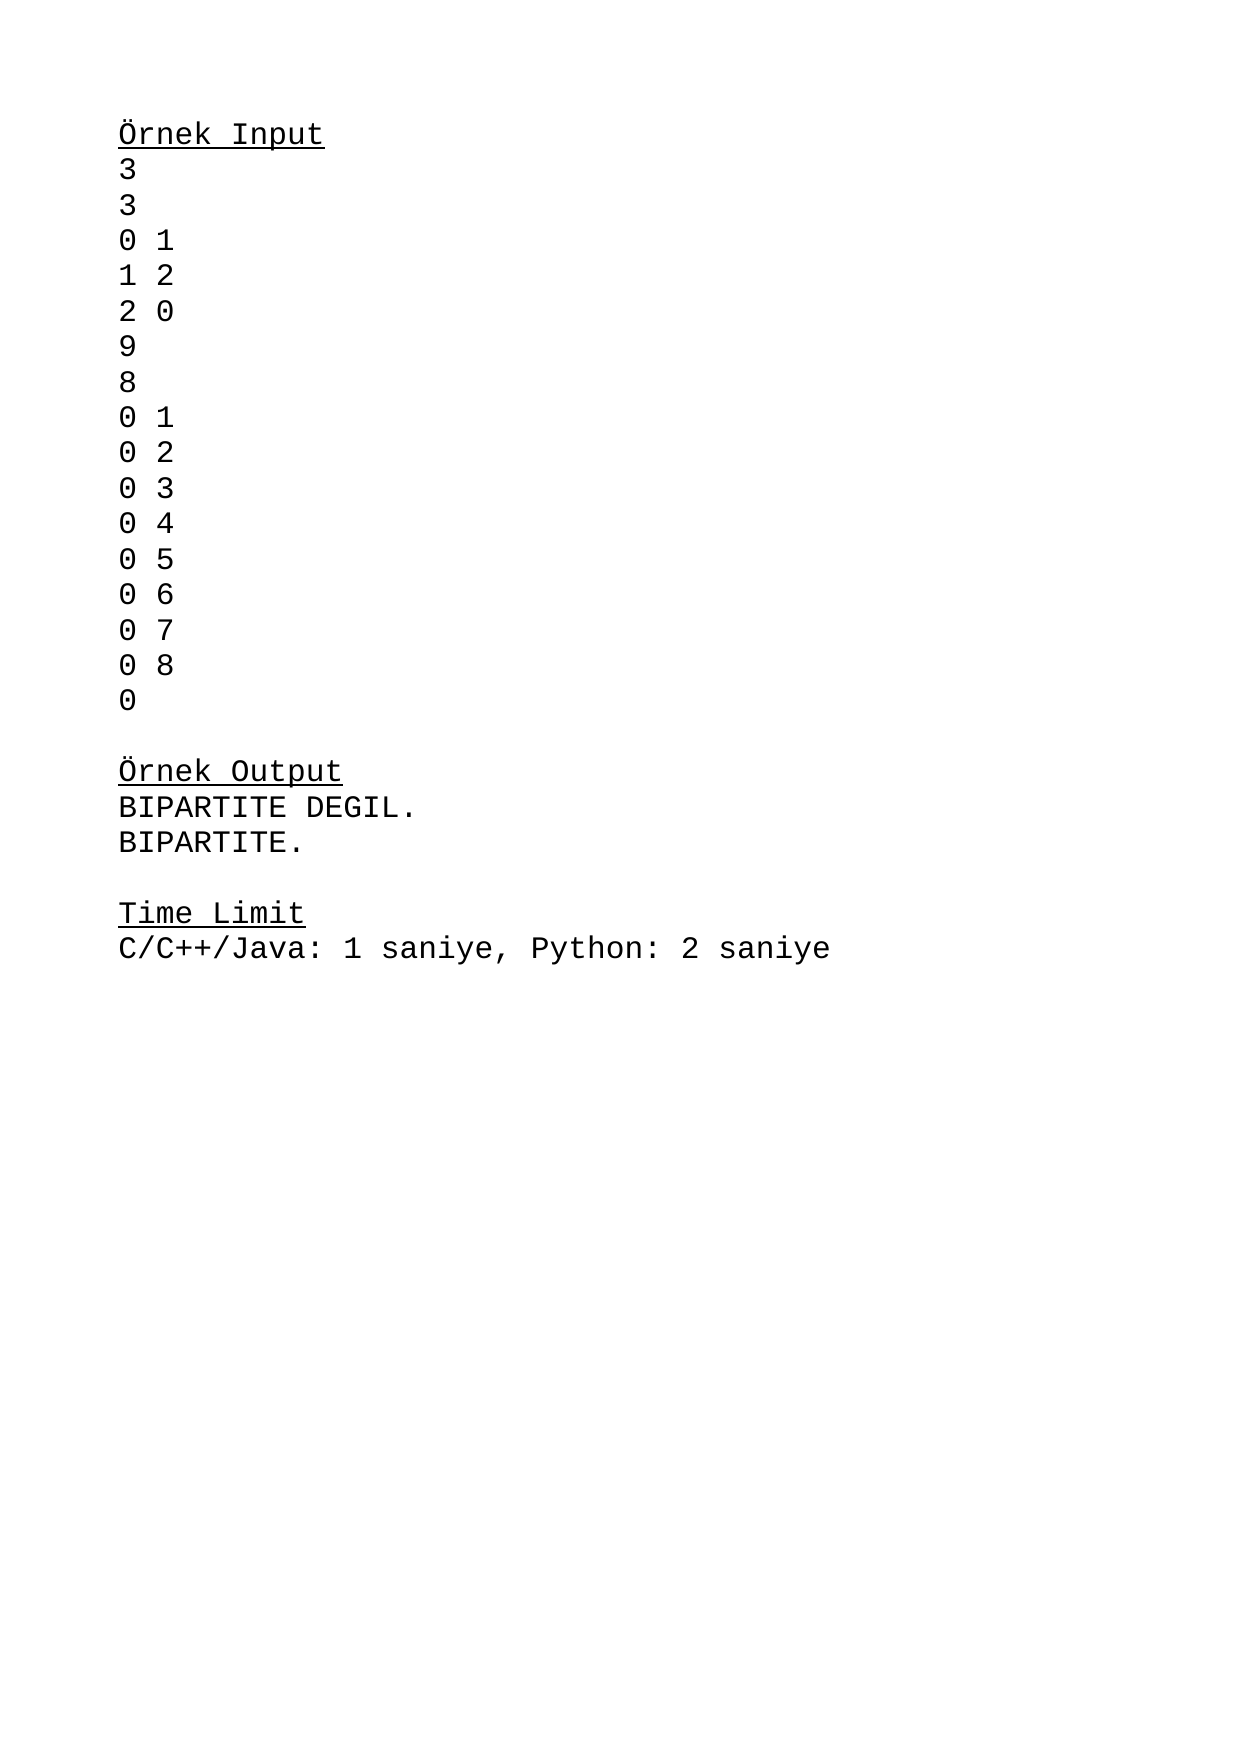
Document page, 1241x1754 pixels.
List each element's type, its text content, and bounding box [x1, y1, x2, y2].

text 0 1 [118, 401, 1122, 437]
text 0 [118, 685, 1122, 720]
text 3 [118, 189, 1122, 224]
text 0 5 [118, 543, 1122, 578]
text 0 6 [118, 578, 1122, 614]
text 9 [118, 331, 1122, 366]
text Time Limit [118, 897, 1122, 933]
text Örnek Output [118, 756, 1122, 791]
text 0 2 [118, 437, 1122, 472]
text C/C++/Java: 1 saniye, Python: 2 saniye [118, 933, 1122, 968]
text 0 7 [118, 614, 1122, 649]
text BIPARTITE. [118, 826, 1122, 862]
text BIPARTITE DEGIL. [118, 791, 1122, 826]
text 2 0 [118, 295, 1122, 331]
text Örnek Input [118, 118, 1122, 153]
text 0 3 [118, 472, 1122, 508]
text 3 [118, 153, 1122, 189]
text 0 8 [118, 649, 1122, 685]
text 0 4 [118, 508, 1122, 543]
text 1 2 [118, 260, 1122, 295]
text 8 [118, 366, 1122, 401]
text 0 1 [118, 224, 1122, 260]
